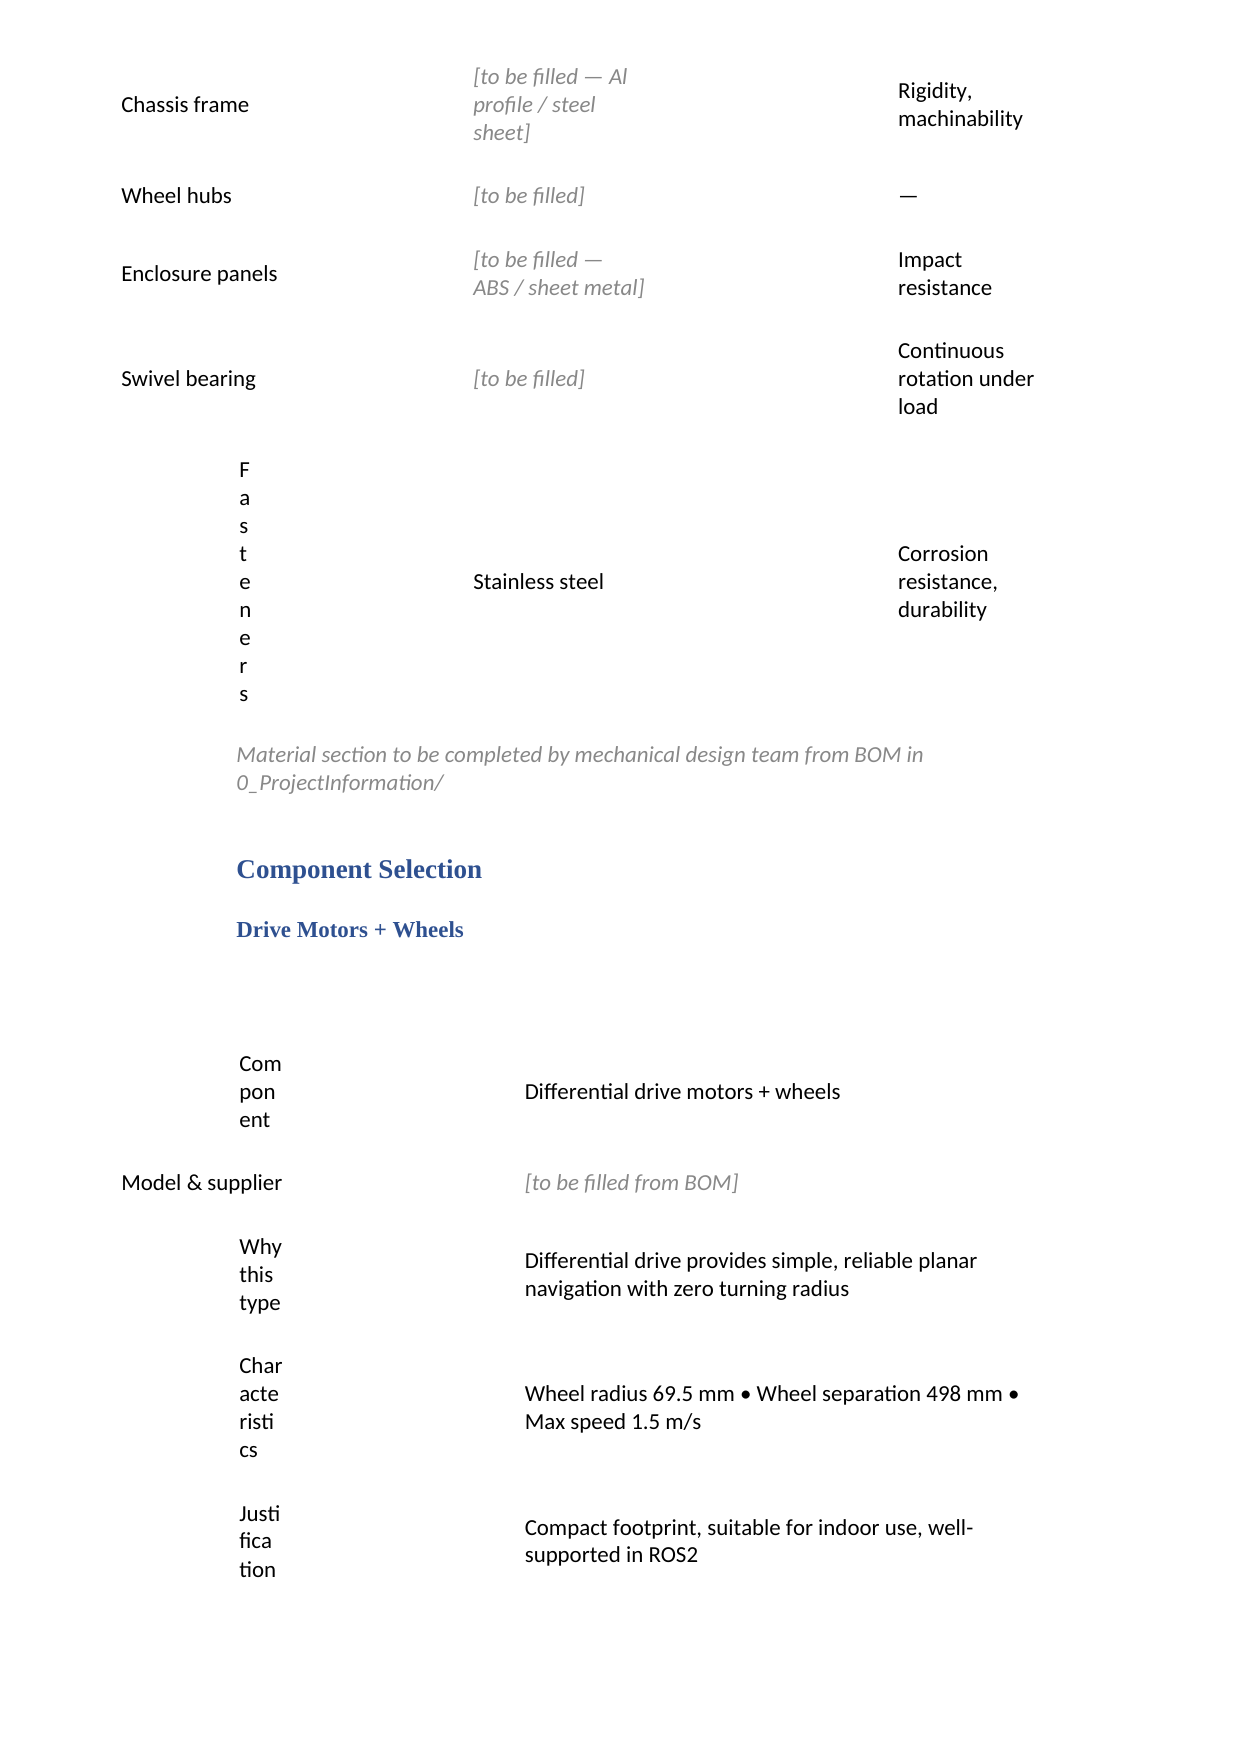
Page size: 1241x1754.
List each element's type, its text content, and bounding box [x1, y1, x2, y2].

table_header Field [118, 955, 403, 1046]
table_cell [to be filled — ABS / sheet metal] [352, 242, 777, 333]
table_cell [to be filled from BOM] [404, 1166, 1181, 1229]
table_cell [to be filled] [352, 333, 777, 452]
subtitle Drive Motors + Wheels [236, 916, 1063, 942]
table_cell Impact resistance [777, 242, 1181, 333]
table_cell Swivel bearing [118, 333, 352, 452]
table_cell Wheel radius 69.5 mm • Wheel separation 498 mm • Max speed 1.5 m/s [404, 1348, 1181, 1496]
table_cell Justification [118, 1496, 403, 1615]
table_cell Enclosure panels [118, 242, 352, 333]
table_cell Continuous rotation under load [777, 333, 1181, 452]
table_cell [to be filled] [352, 179, 777, 242]
table_cell [to be filled — Al profile / steel sheet] [352, 59, 777, 178]
table_cell Stainless steel [352, 453, 777, 740]
table_cell Characteristics [118, 1348, 403, 1496]
table_cell Model & supplier [118, 1166, 403, 1229]
table_cell Wheel hubs [118, 179, 352, 242]
table_cell Differential drive motors + wheels [404, 1046, 1181, 1166]
text Material section to be completed by mechanical design team from BOM in 0_ProjectInformation/ [236, 740, 1063, 796]
table_cell — [777, 179, 1181, 242]
table_cell Compact footprint, suitable for indoor use, well-supported in ROS2 [404, 1496, 1181, 1615]
table_cell Rigidity, machinability [777, 59, 1181, 178]
table_cell Fasteners [118, 453, 352, 740]
table_cell Chassis frame [118, 59, 352, 178]
table_cell Corrosion resistance, durability [777, 453, 1181, 740]
table_header Value [404, 955, 1181, 1046]
table_cell Differential drive provides simple, reliable planar navigation with zero turning radius [404, 1229, 1181, 1348]
subtitle Component Selection [236, 854, 1063, 885]
table_cell Why this type [118, 1229, 403, 1348]
table_cell Component [118, 1046, 403, 1166]
